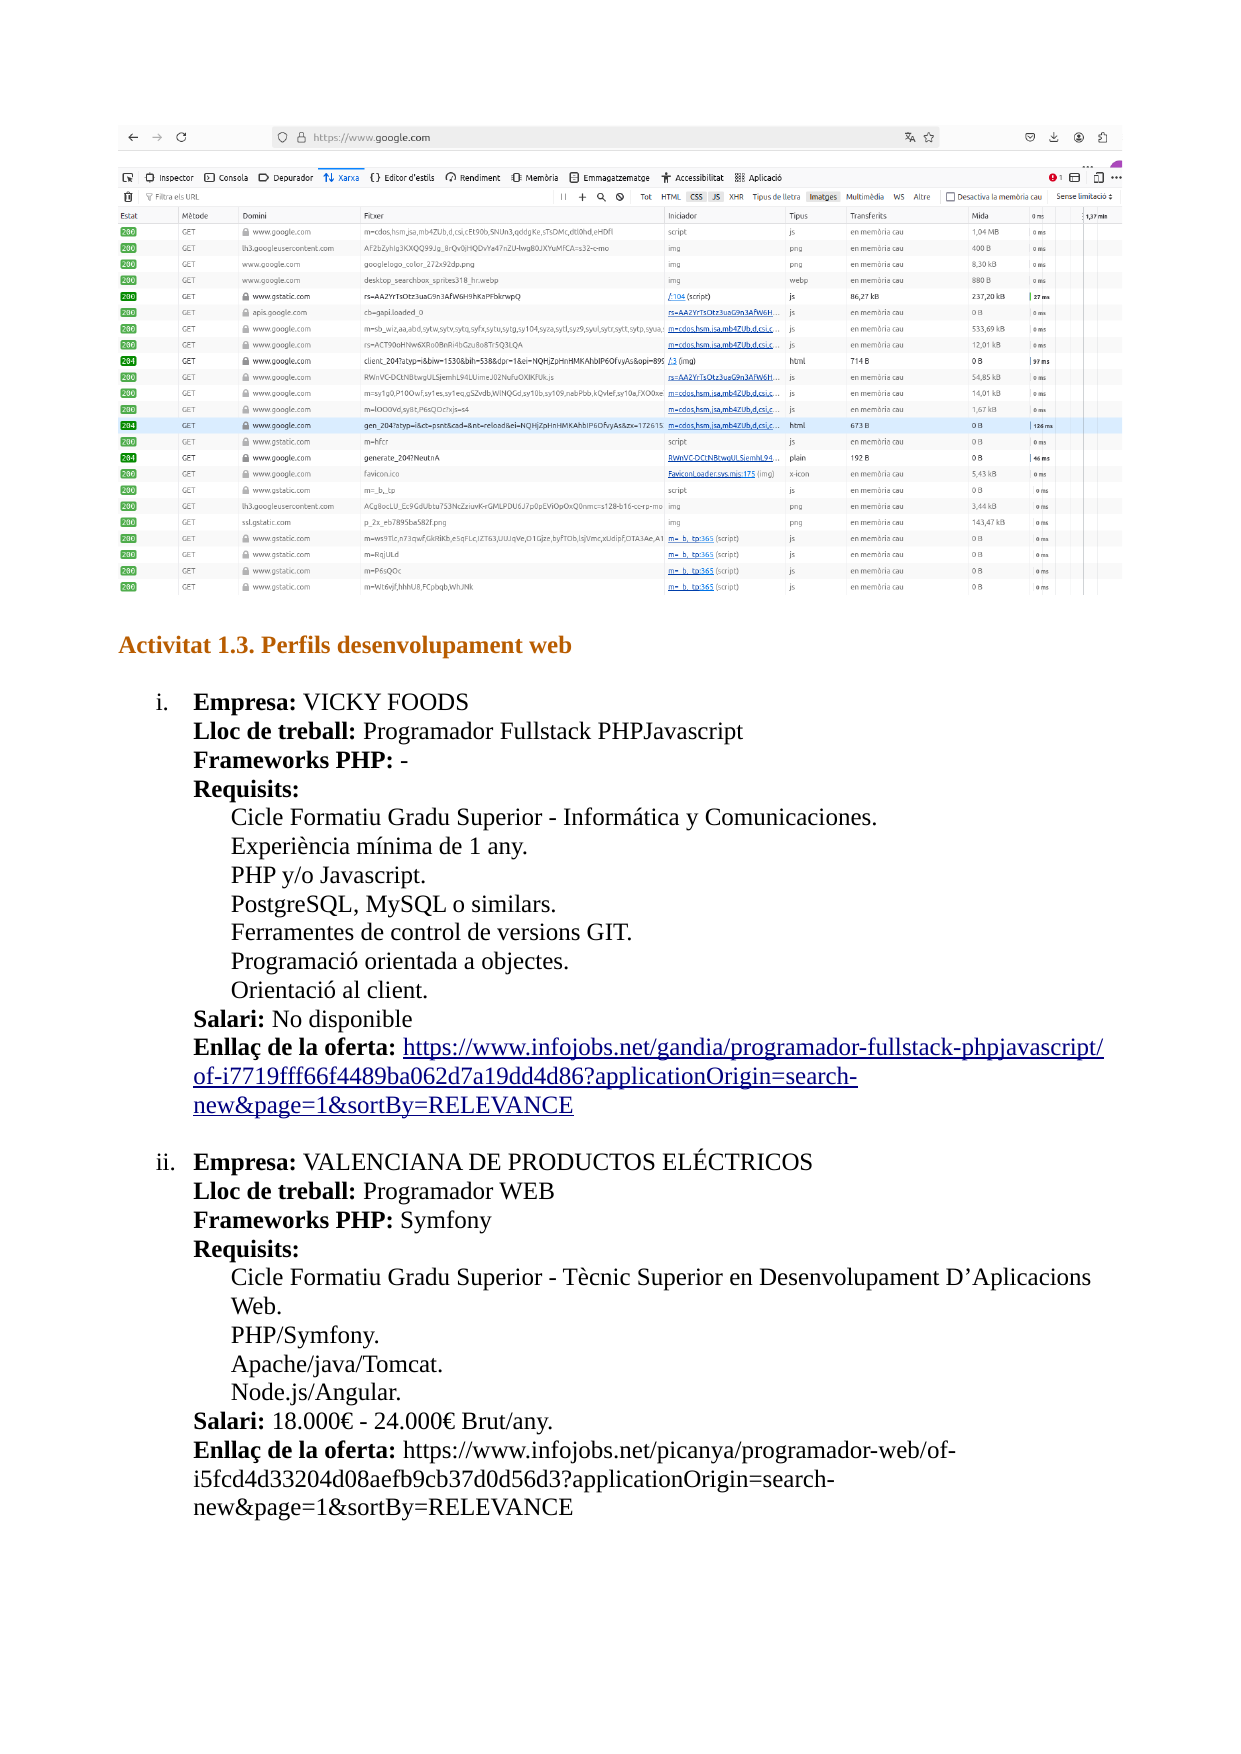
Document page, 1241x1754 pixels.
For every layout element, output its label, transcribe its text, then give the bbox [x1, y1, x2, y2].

list Frameworks PHP: Symfony [156, 1205, 1122, 1234]
list Enllaç de la oferta: https://www.infojobs.net/gandia/programador-fullstack-phpjavascript/of-i7719fff66f4489ba062d7a19dd4d86?applicationOrigin=search-new&page=1&sortBy=RELEVANCE [156, 1032, 1122, 1119]
list Requisits: [156, 774, 1122, 802]
list Frameworks PHP: - [156, 745, 1122, 774]
list Lloc de treball: Programador WEB [156, 1176, 1122, 1205]
list PHP y/o Javascript. PostgreSQL, MySQL o similars. Ferramentes de control de versions GIT. Programació orientada a objectes. Orientació al client. [193, 860, 1122, 1004]
list Empresa: VALENCIANA DE PRODUCTOS ELÉCTRICOS [156, 1147, 1122, 1176]
list Salari: No disponible [156, 1004, 1122, 1032]
list Salari: 18.000€ - 24.000€ Brut/any. [156, 1406, 1122, 1435]
picture [118, 125, 1123, 602]
list Requisits: [156, 1234, 1122, 1262]
list Cicle Formatiu Gradu Superior - Informática y Comunicaciones. Experiència mínima de 1 any. [193, 802, 1122, 860]
list PHP/Symfony. Apache/java/Tomcat. Node.js/Angular. [193, 1320, 1122, 1406]
text Activitat 1.3. Perfils desenvolupament web [118, 630, 1122, 659]
list Empresa: VICKY FOODS [156, 687, 1122, 716]
list Lloc de treball: Programador Fullstack PHPJavascript [156, 716, 1122, 745]
list Enllaç de la oferta: https://www.infojobs.net/picanya/programador-web/of-i5fcd4d33204d08aefb9cb37d0d56d3?applicationOrigin=search-new&page=1&sortBy=RELEVANCE [156, 1435, 1122, 1521]
list Cicle Formatiu Gradu Superior - Tècnic Superior en Desenvolupament D’Aplicacions Web. [193, 1262, 1122, 1320]
